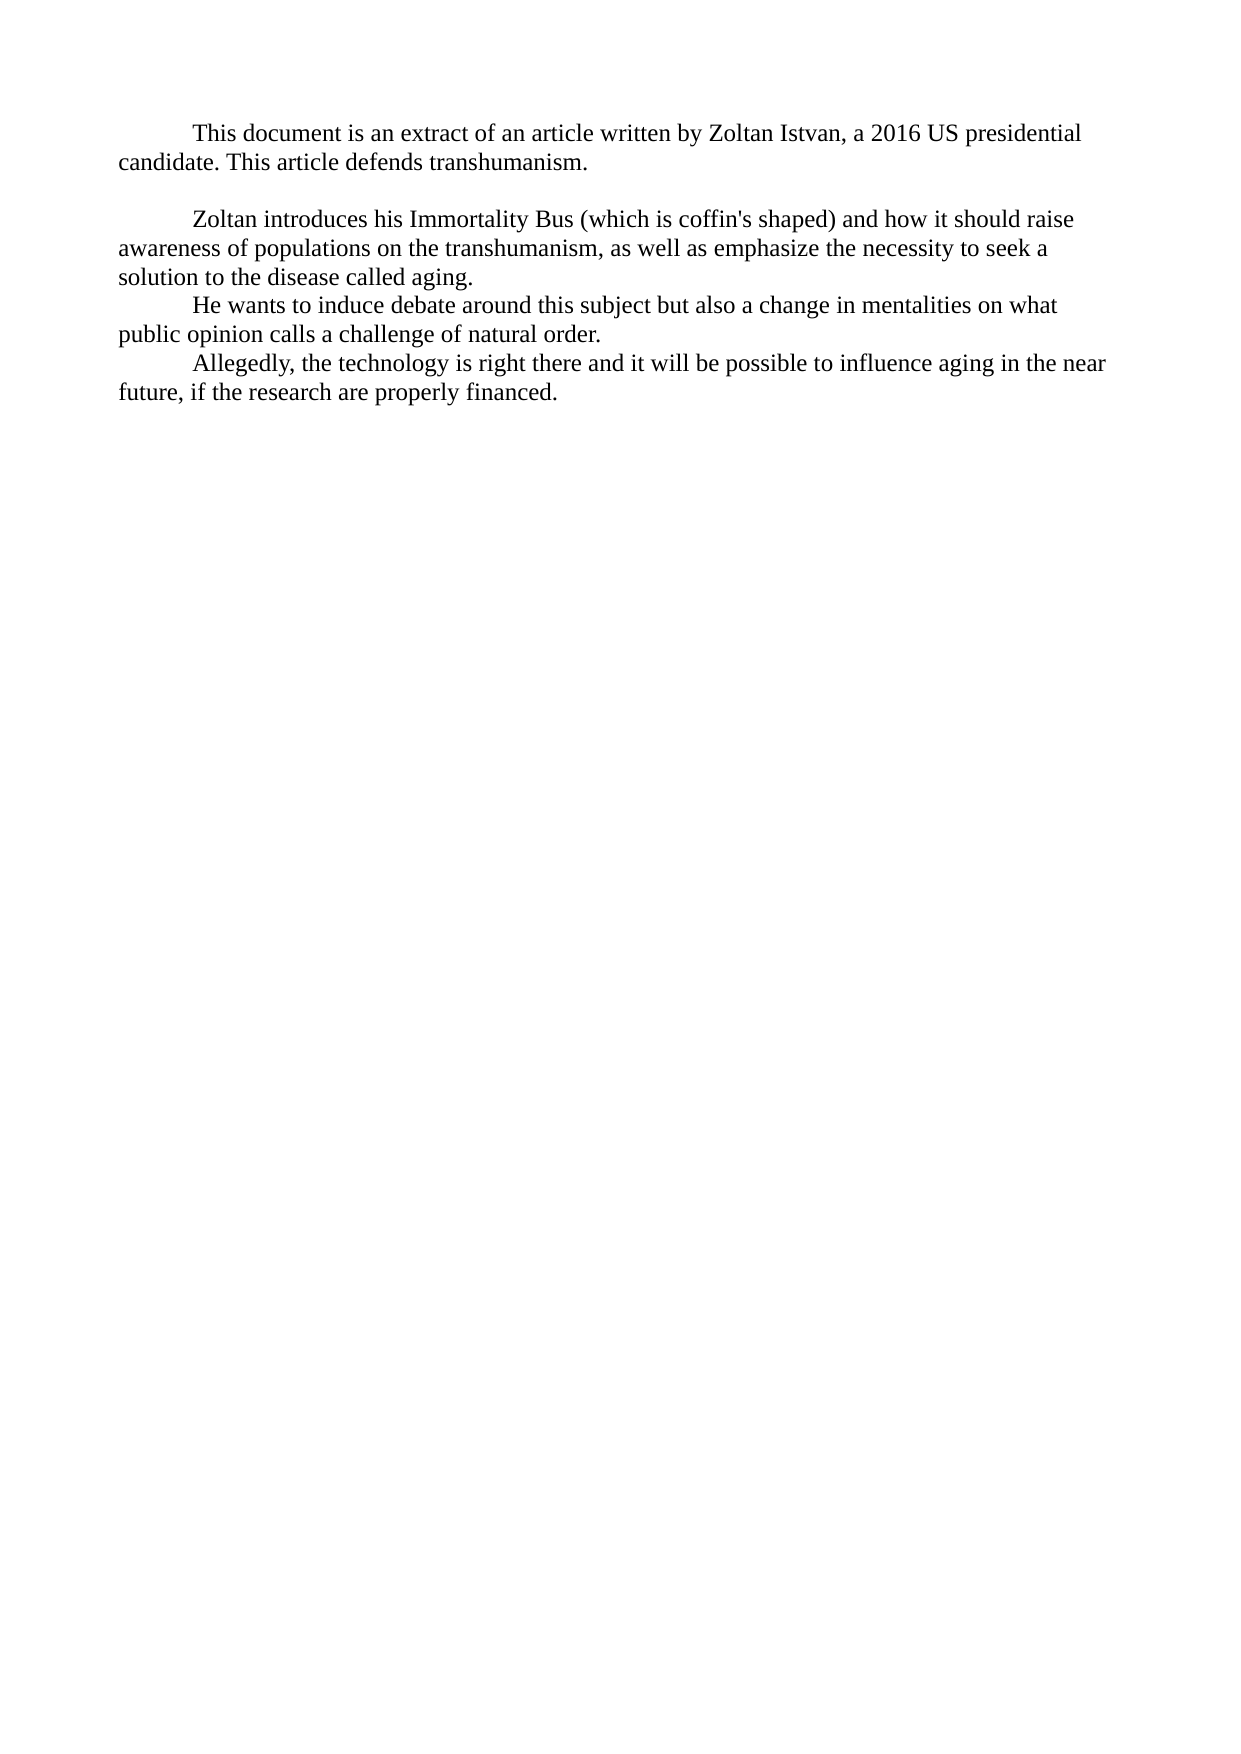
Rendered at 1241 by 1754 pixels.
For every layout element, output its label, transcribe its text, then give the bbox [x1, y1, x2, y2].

text This document is an extract of an article written by Zoltan Istvan, a 2016 US presidential candidate. This article defends transhumanism. [118, 118, 1122, 176]
text Allegedly, the technology is right there and it will be possible to influence aging in the near future, if the research are properly financed. [118, 348, 1122, 406]
text Zoltan introduces his Immortality Bus (which is coffin's shaped) and how it should raise awareness of populations on the transhumanism, as well as emphasize the necessity to seek a solution to the disease called aging. [118, 176, 1122, 291]
text He wants to induce debate around this subject but also a change in mentalities on what public opinion calls a challenge of natural order. [118, 291, 1122, 348]
